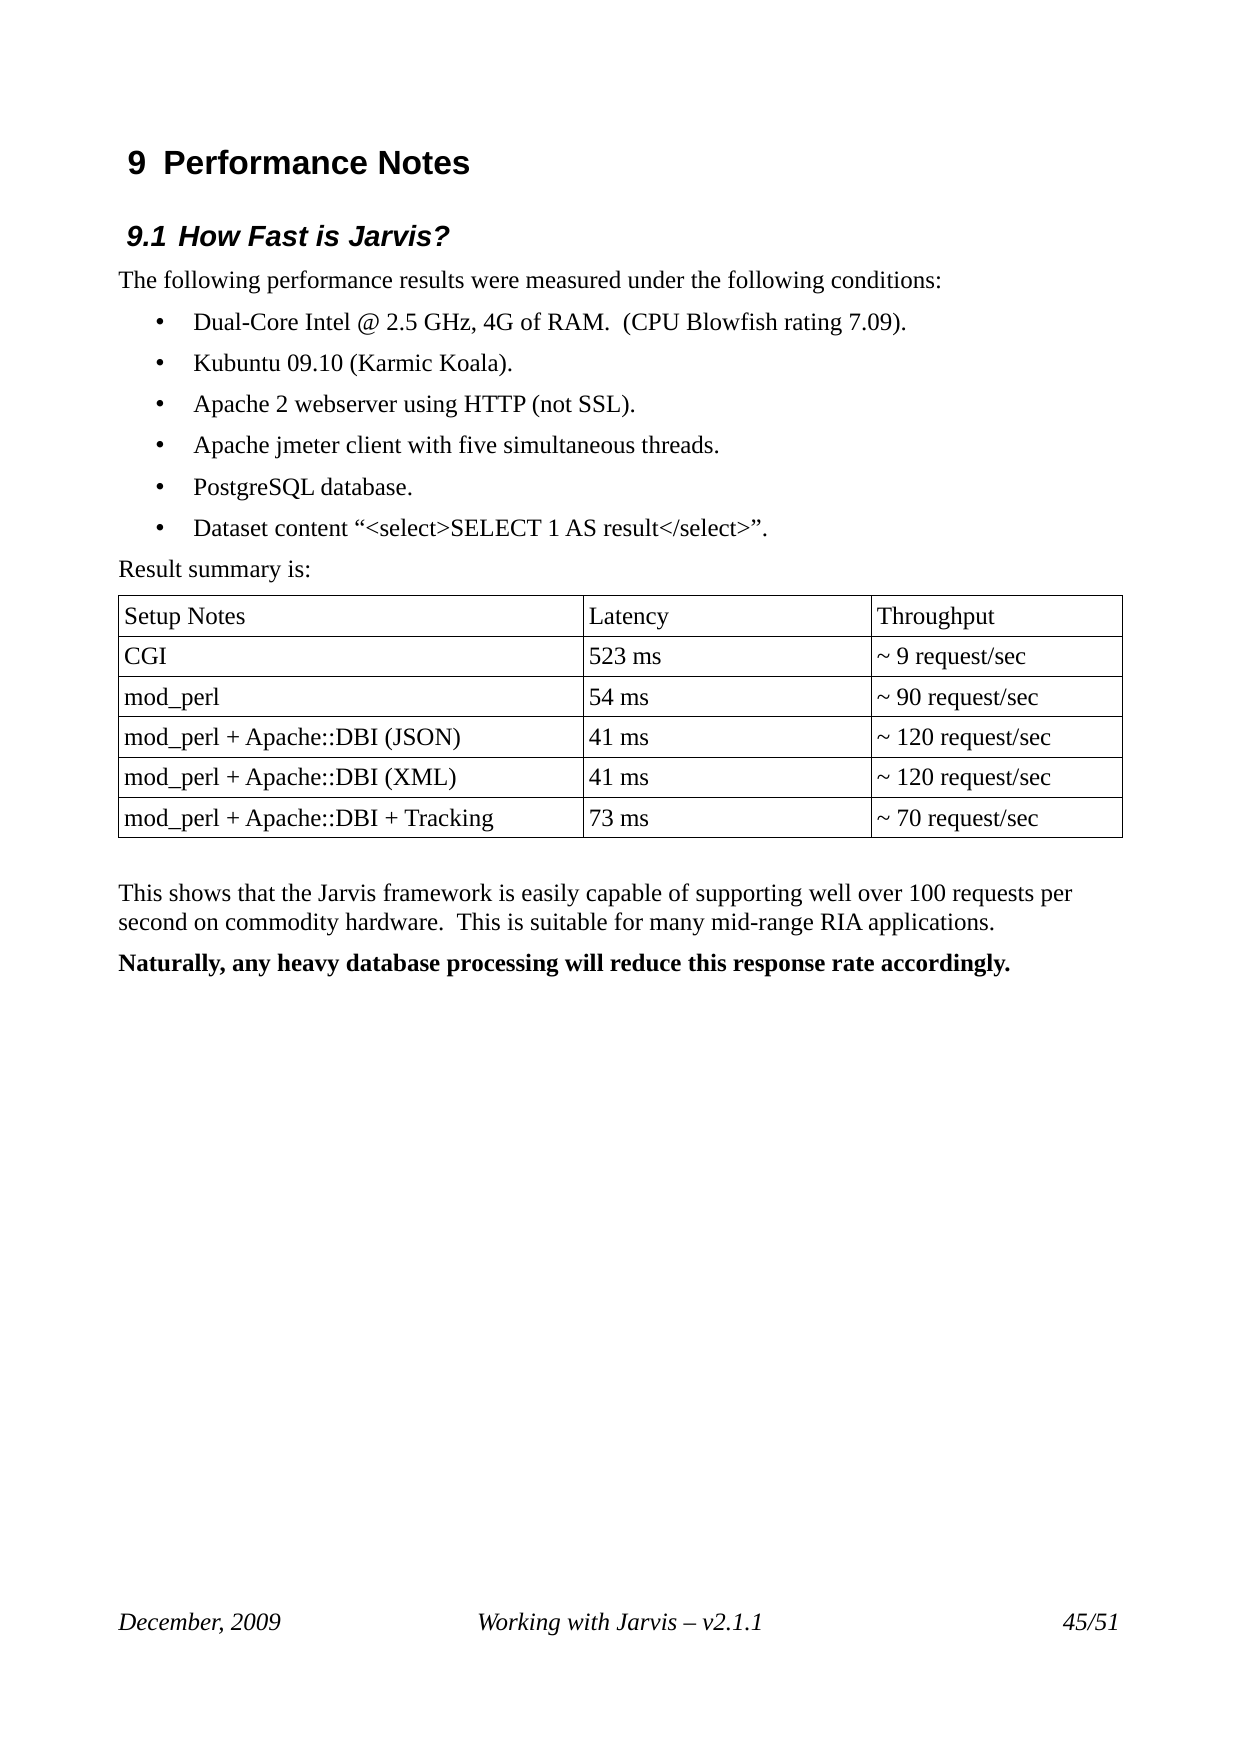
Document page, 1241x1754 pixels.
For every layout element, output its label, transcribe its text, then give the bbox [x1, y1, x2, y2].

list Dataset content “<select>SELECT 1 AS result</select>”. [156, 513, 1122, 542]
table_cell ~ 9 request/sec [872, 637, 1122, 676]
text This shows that the Jarvis framework is easily capable of supporting well over 100 requests per second on commodity hardware. This is suitable for many mid-range RIA applications. [118, 878, 1122, 936]
table_cell mod_perl [119, 677, 583, 716]
table_cell mod_perl + Apache::DBI + Tracking [119, 798, 583, 837]
list Dual-Core Intel @ 2.5 GHz, 4G of RAM. (CPU Blowfish rating 7.09). [156, 307, 1122, 335]
table_header Throughput [872, 596, 1122, 636]
table_header Setup Notes [119, 596, 583, 636]
subtitle How Fast is Jarvis? [118, 219, 1122, 253]
list Kubuntu 09.10 (Karmic Koala). [156, 348, 1122, 377]
subtitle Performance Notes [118, 143, 1122, 182]
text Naturally, any heavy database processing will reduce this response rate accordingly. [118, 948, 1122, 977]
table_cell 41 ms [584, 717, 871, 757]
table_cell ~ 70 request/sec [872, 798, 1122, 837]
table_cell CGI [119, 637, 583, 676]
table_cell mod_perl + Apache::DBI (XML) [119, 758, 583, 797]
list Apache 2 webserver using HTTP (not SSL). [156, 389, 1122, 418]
text Result summary is: [118, 554, 1122, 583]
list Apache jmeter client with five simultaneous threads. [156, 430, 1122, 459]
table_cell ~ 120 request/sec [872, 758, 1122, 797]
text The following performance results were measured under the following conditions: [118, 265, 1122, 294]
table_cell mod_perl + Apache::DBI (JSON) [119, 717, 583, 757]
table_header Latency [584, 596, 871, 636]
table_cell ~ 90 request/sec [872, 677, 1122, 716]
table_cell 523 ms [584, 637, 871, 676]
table_cell 54 ms [584, 677, 871, 716]
list PostgreSQL database. [156, 472, 1122, 500]
table_cell ~ 120 request/sec [872, 717, 1122, 757]
table_cell 41 ms [584, 758, 871, 797]
table_cell 73 ms [584, 798, 871, 837]
